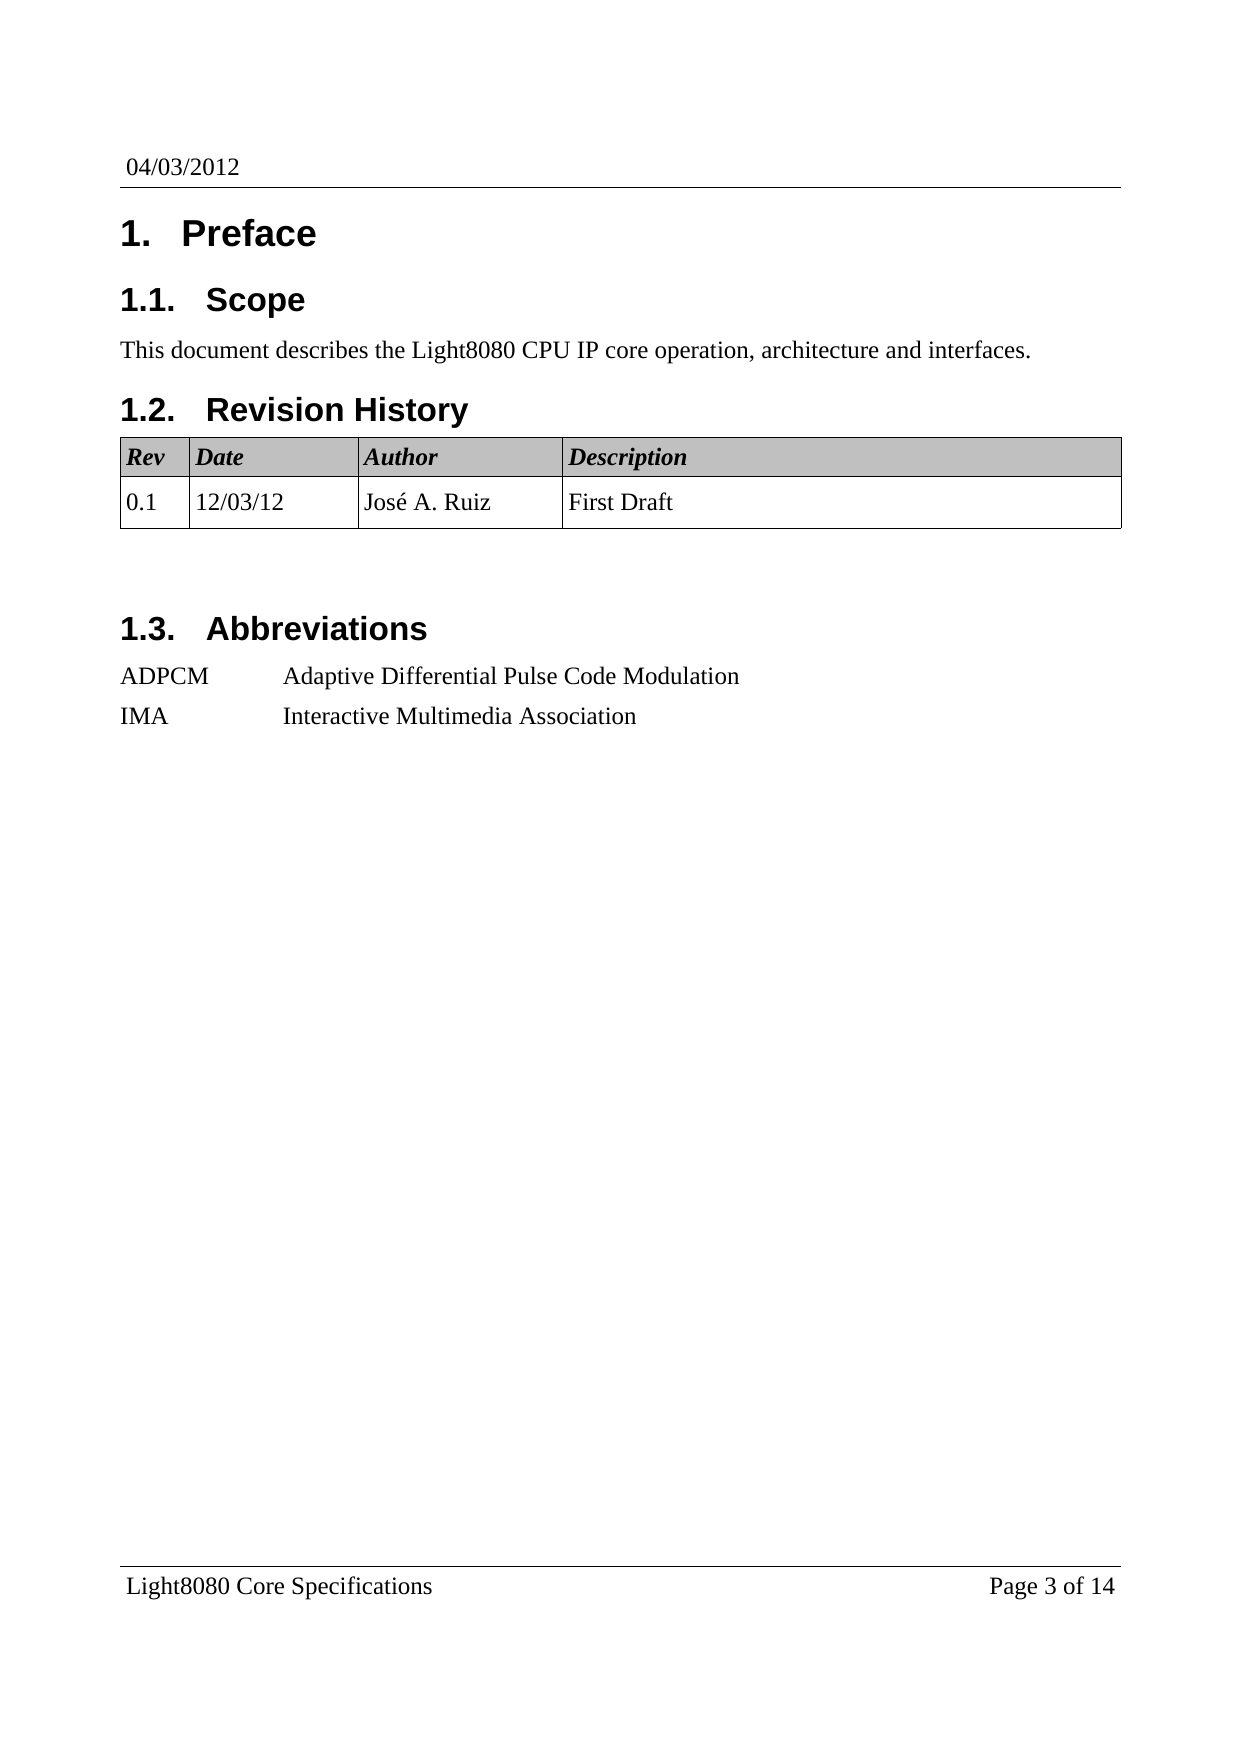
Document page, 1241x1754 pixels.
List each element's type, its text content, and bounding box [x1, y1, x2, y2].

table_cell [120, 855, 283, 895]
table_cell [283, 816, 1121, 855]
table_header Date [190, 438, 358, 476]
subtitle Preface [120, 212, 1121, 254]
subtitle Revision History [120, 391, 1121, 428]
table_header Adaptive Differential Pulse Code Modulation [283, 656, 1121, 696]
table_cell IMA [120, 696, 283, 736]
table_cell [283, 776, 1121, 816]
table_header Rev [121, 438, 189, 476]
table_cell [120, 1015, 283, 1054]
subtitle Scope [120, 281, 1121, 318]
table_cell Interactive Multimedia Association [283, 696, 1121, 736]
table_cell First Draft [563, 477, 1121, 528]
table_header ADPCM [120, 656, 283, 696]
table_cell [120, 935, 283, 975]
text This document describes the Light8080 CPU IP core operation, architecture and interfaces. [120, 336, 1121, 364]
table_cell 03/12/12 [190, 477, 358, 528]
table_cell [283, 975, 1121, 1014]
table_cell [283, 895, 1121, 935]
table_cell [283, 1015, 1121, 1054]
table_cell 0.1 [121, 477, 189, 528]
table_cell [120, 895, 283, 935]
table_cell [283, 855, 1121, 895]
table_cell [120, 816, 283, 855]
table_cell [120, 975, 283, 1014]
table_cell [120, 776, 283, 816]
table_cell [120, 736, 283, 776]
table_header Description [563, 438, 1121, 476]
subtitle Abbreviations [120, 610, 1121, 647]
table_cell [283, 736, 1121, 776]
table_cell [283, 935, 1121, 975]
table_cell José A. Ruiz [359, 477, 562, 528]
table_header Author [359, 438, 562, 476]
